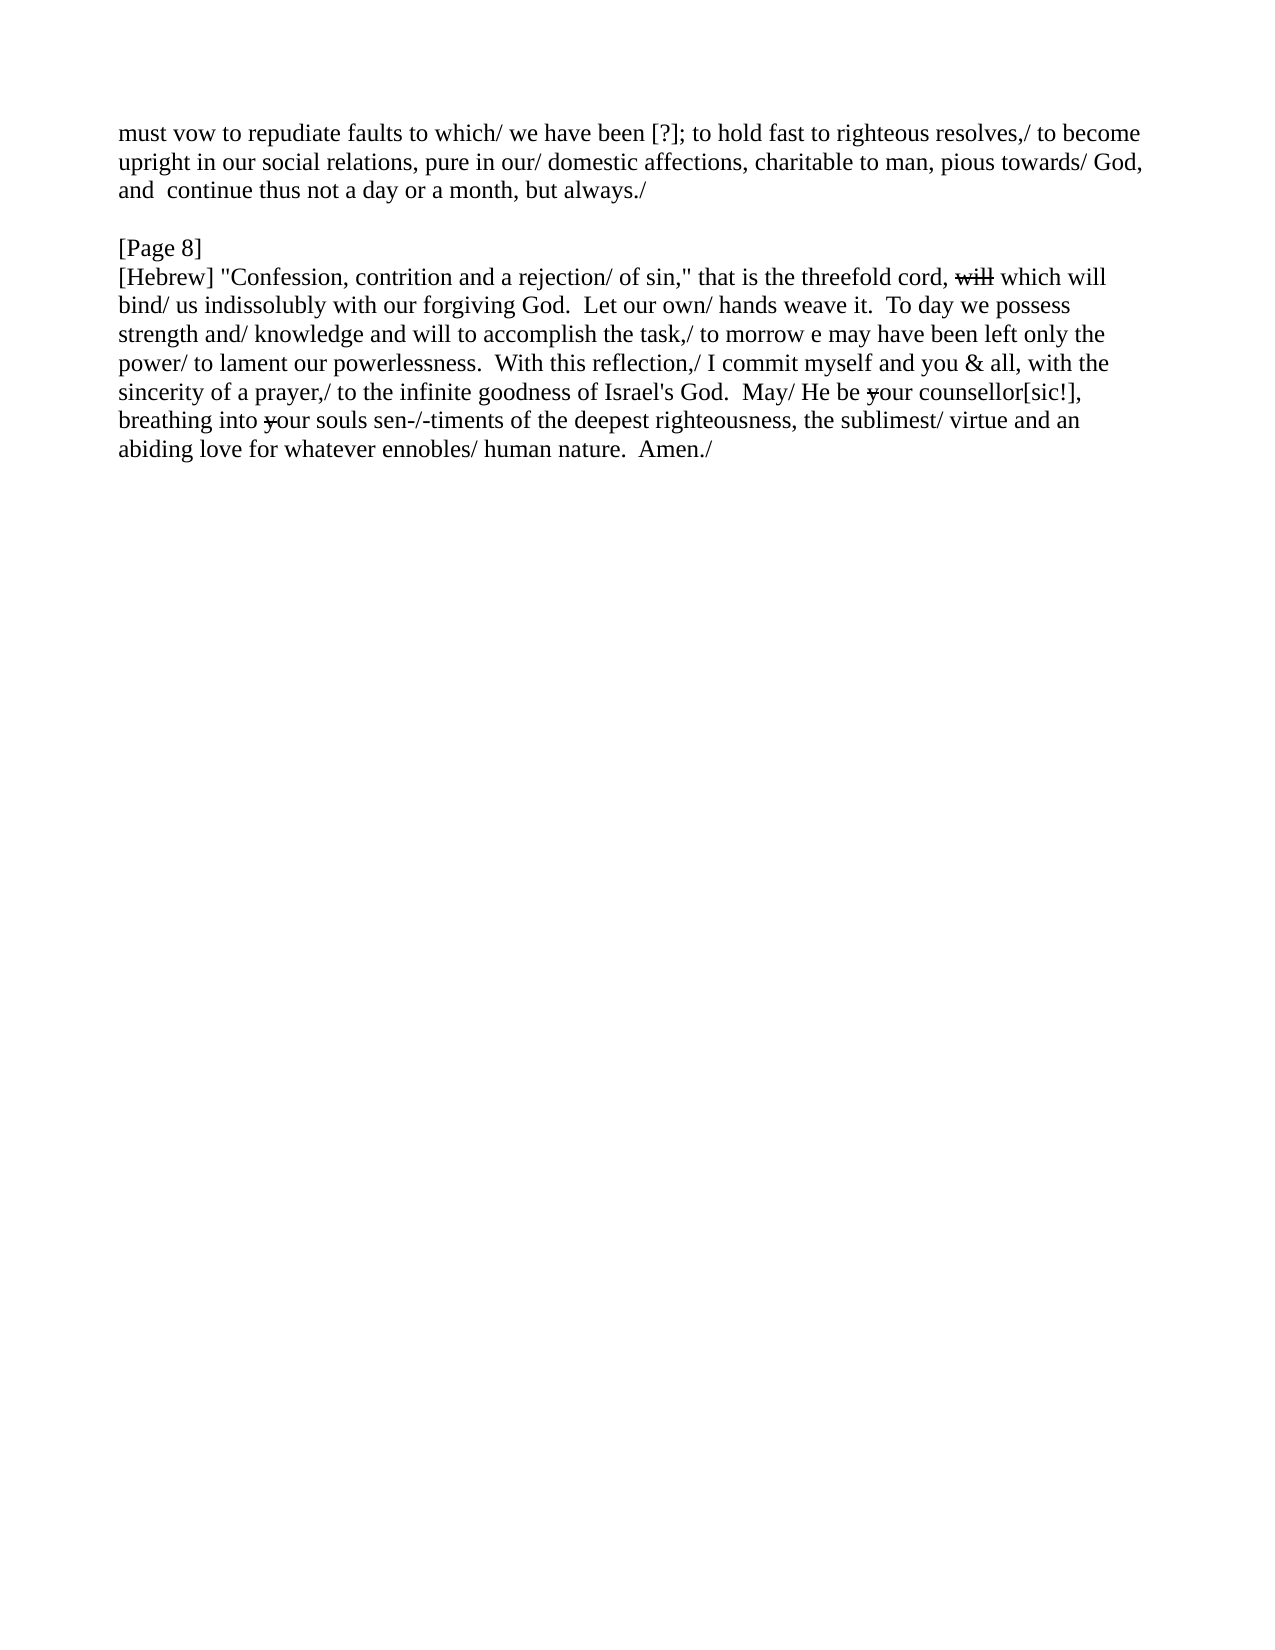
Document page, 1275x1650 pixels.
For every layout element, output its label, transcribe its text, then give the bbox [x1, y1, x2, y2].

text [Page 8] [118, 233, 1157, 262]
text must vow to repudiate faults to which/ we have been [?]; to hold fast to righteous resolves,/ to become upright in our social relations, pure in our/ domestic affections, charitable to man, pious towards/ God, and continue thus not a day or a month, but always./ [118, 118, 1157, 204]
text [Hebrew] "Confession, contrition and a rejection/ of sin," that is the threefold cord, will which will bind/ us indissolubly with our forgiving God. Let our own/ hands weave it. To day we possess strength and/ knowledge and will to accomplish the task,/ to morrow e may have been left only the power/ to lament our powerlessness. With this reflection,/ I commit myself and you & all, with the sincerity of a prayer,/ to the infinite goodness of Israel's God. May/ He be your counsellor[sic!], breathing into your souls sen-/-timents of the deepest righteousness, the sublimest/ virtue and an abiding love for whatever ennobles/ human nature. Amen./ [118, 262, 1157, 463]
